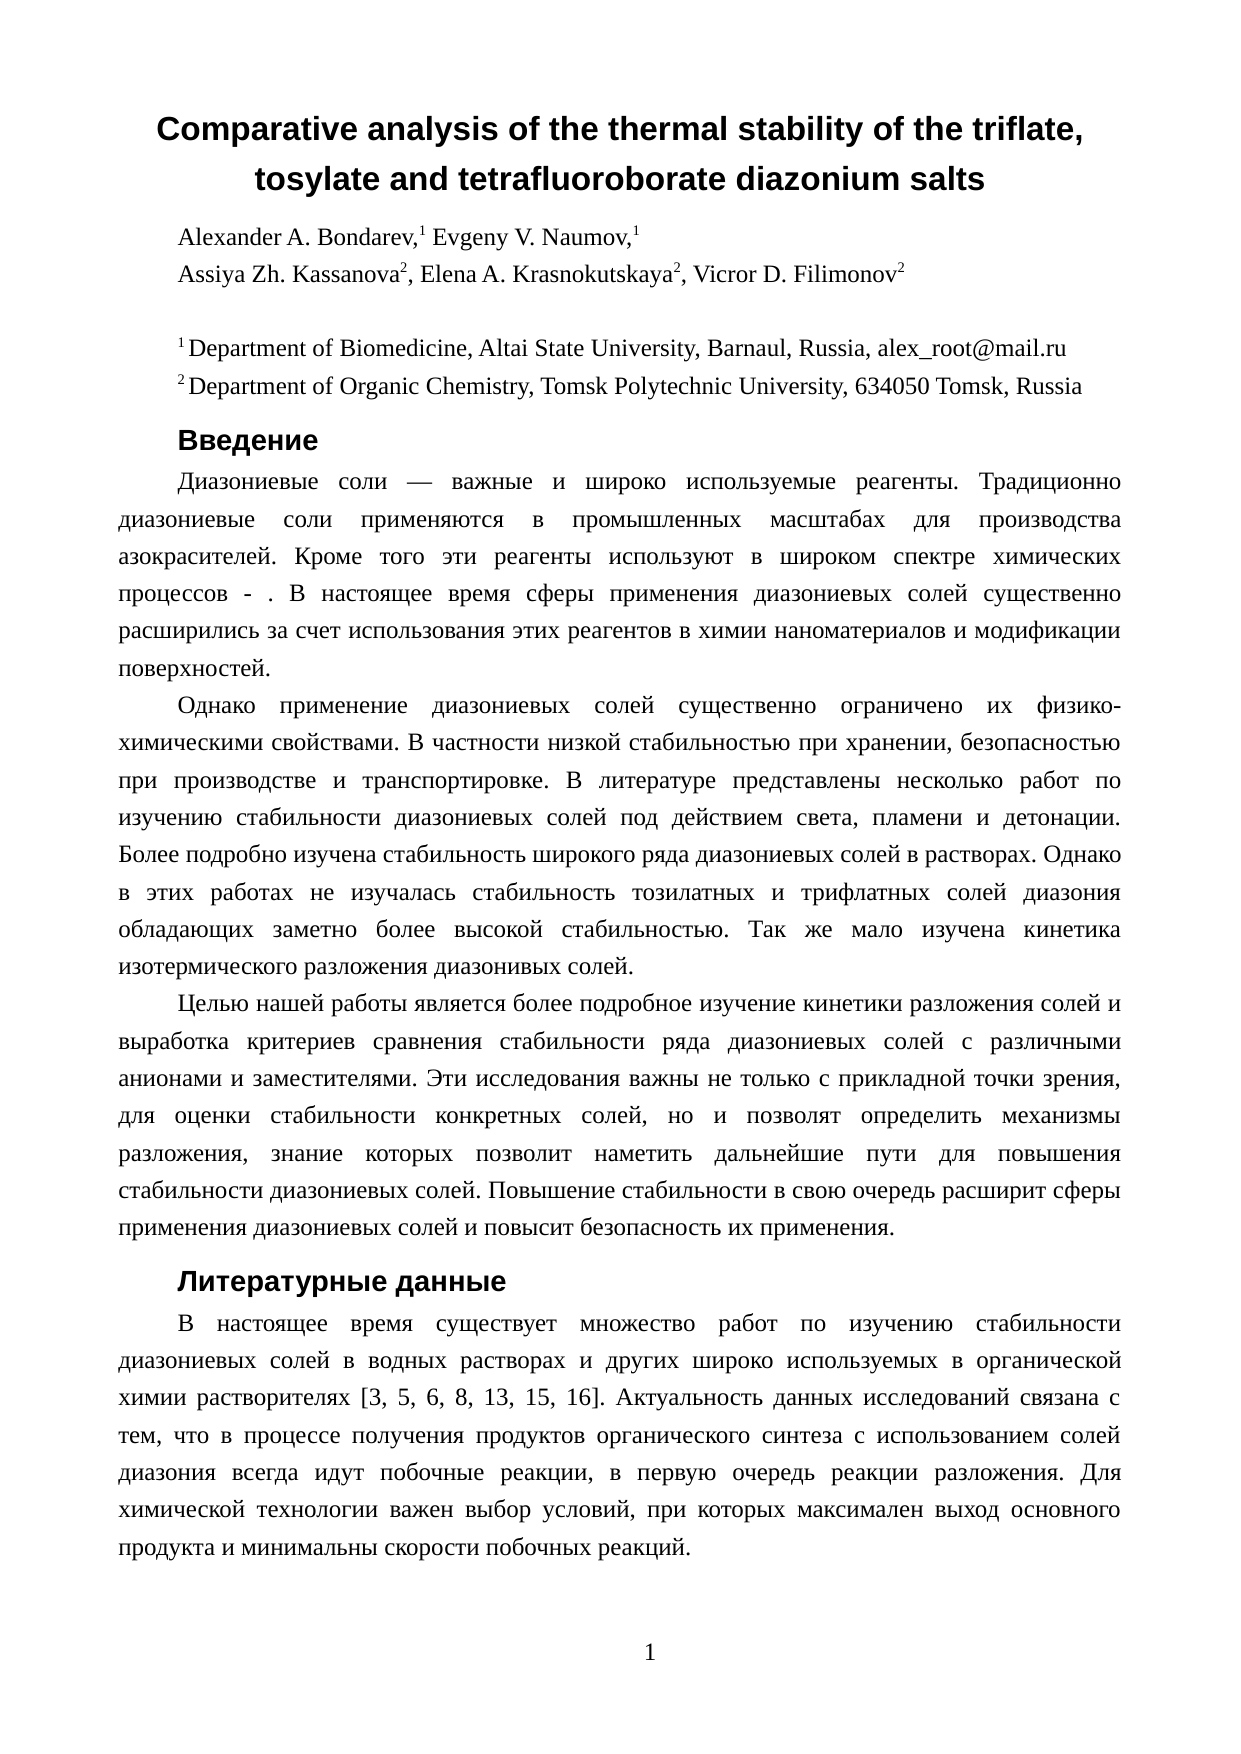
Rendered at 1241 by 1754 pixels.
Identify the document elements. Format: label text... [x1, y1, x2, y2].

text Assiya Zh. Kassanova2, Elena A. Krasnokutskaya2, Vicror D. Filimonov2 [118, 259, 1122, 288]
text Alexander A. Bondarev,1 Evgeny V. Naumov,1 [118, 222, 1122, 250]
text В настоящее время существует множество работ по изучению стабильности диазониевых солей в водных растворах и других широко используемых в органической химии растворителях [3, 5, 6, 8, 13, 15, 16]. Актуальность данных исследований связана с тем, что в процессе получения продуктов органического синтеза с использованием солей диазония всегда идут побочные реакции, в первую очередь реакции разложения. Для химической технологии важен выбор условий, при которых максимален выход основного продукта и минимальны скорости побочных реакций. [118, 1308, 1122, 1560]
subtitle Литературные данные [118, 1264, 1122, 1298]
text 2 Department of Organic Chemistry, Tomsk Polytechnic University, 634050 Tomsk, Russia [118, 371, 1122, 399]
text Диазониевые соли — важные и широко используемые реагенты. Традиционно диазониевые соли применяются в промышленных масштабах для производства азокрасителей. Кроме того эти реагенты используют в широком спектре химических процессов - . В настоящее время сферы применения диазониевых солей существенно расширились за счет использования этих реагентов в химии наноматериалов и модификации поверхностей. [118, 466, 1122, 682]
subtitle Comparative analysis of the thermal stability of the triflate, tosylate and tetrafluoroborate diazonium salts [118, 109, 1122, 198]
subtitle Введение [118, 423, 1122, 456]
text Однако применение диазониевых солей существенно ограничено их физико-химическими свойствами. В частности низкой стабильностью при хранении, безопасностью при производстве и транспортировке. В литературе представлены несколько работ по изучению стабильности диазониевых солей под действием света, пламени и детонации. Более подробно изучена стабильность широкого ряда диазониевых солей в растворах. Однако в этих работах не изучалась стабильность тозилатных и трифлатных солей диазония обладающих заметно более высокой стабильностью. Так же мало изучена кинетика изотермического разложения диазонивых солей. [118, 690, 1122, 980]
text 1 Department of Biomedicine, Altai State University, Barnaul, Russia, alex_root@mail.ru [118, 333, 1122, 362]
text Целью нашей работы является более подробное изучение кинетики разложения солей и выработка критериев сравнения стабильности ряда диазониевых солей с различными анионами и заместителями. Эти исследования важны не только с прикладной точки зрения, для оценки стабильности конкретных солей, но и позволят определить механизмы разложения, знание которых позволит наметить дальнейшие пути для повышения стабильности диазониевых солей. Повышение стабильности в свою очередь расширит сферы применения диазониевых солей и повысит безопасность их применения. [118, 988, 1122, 1241]
